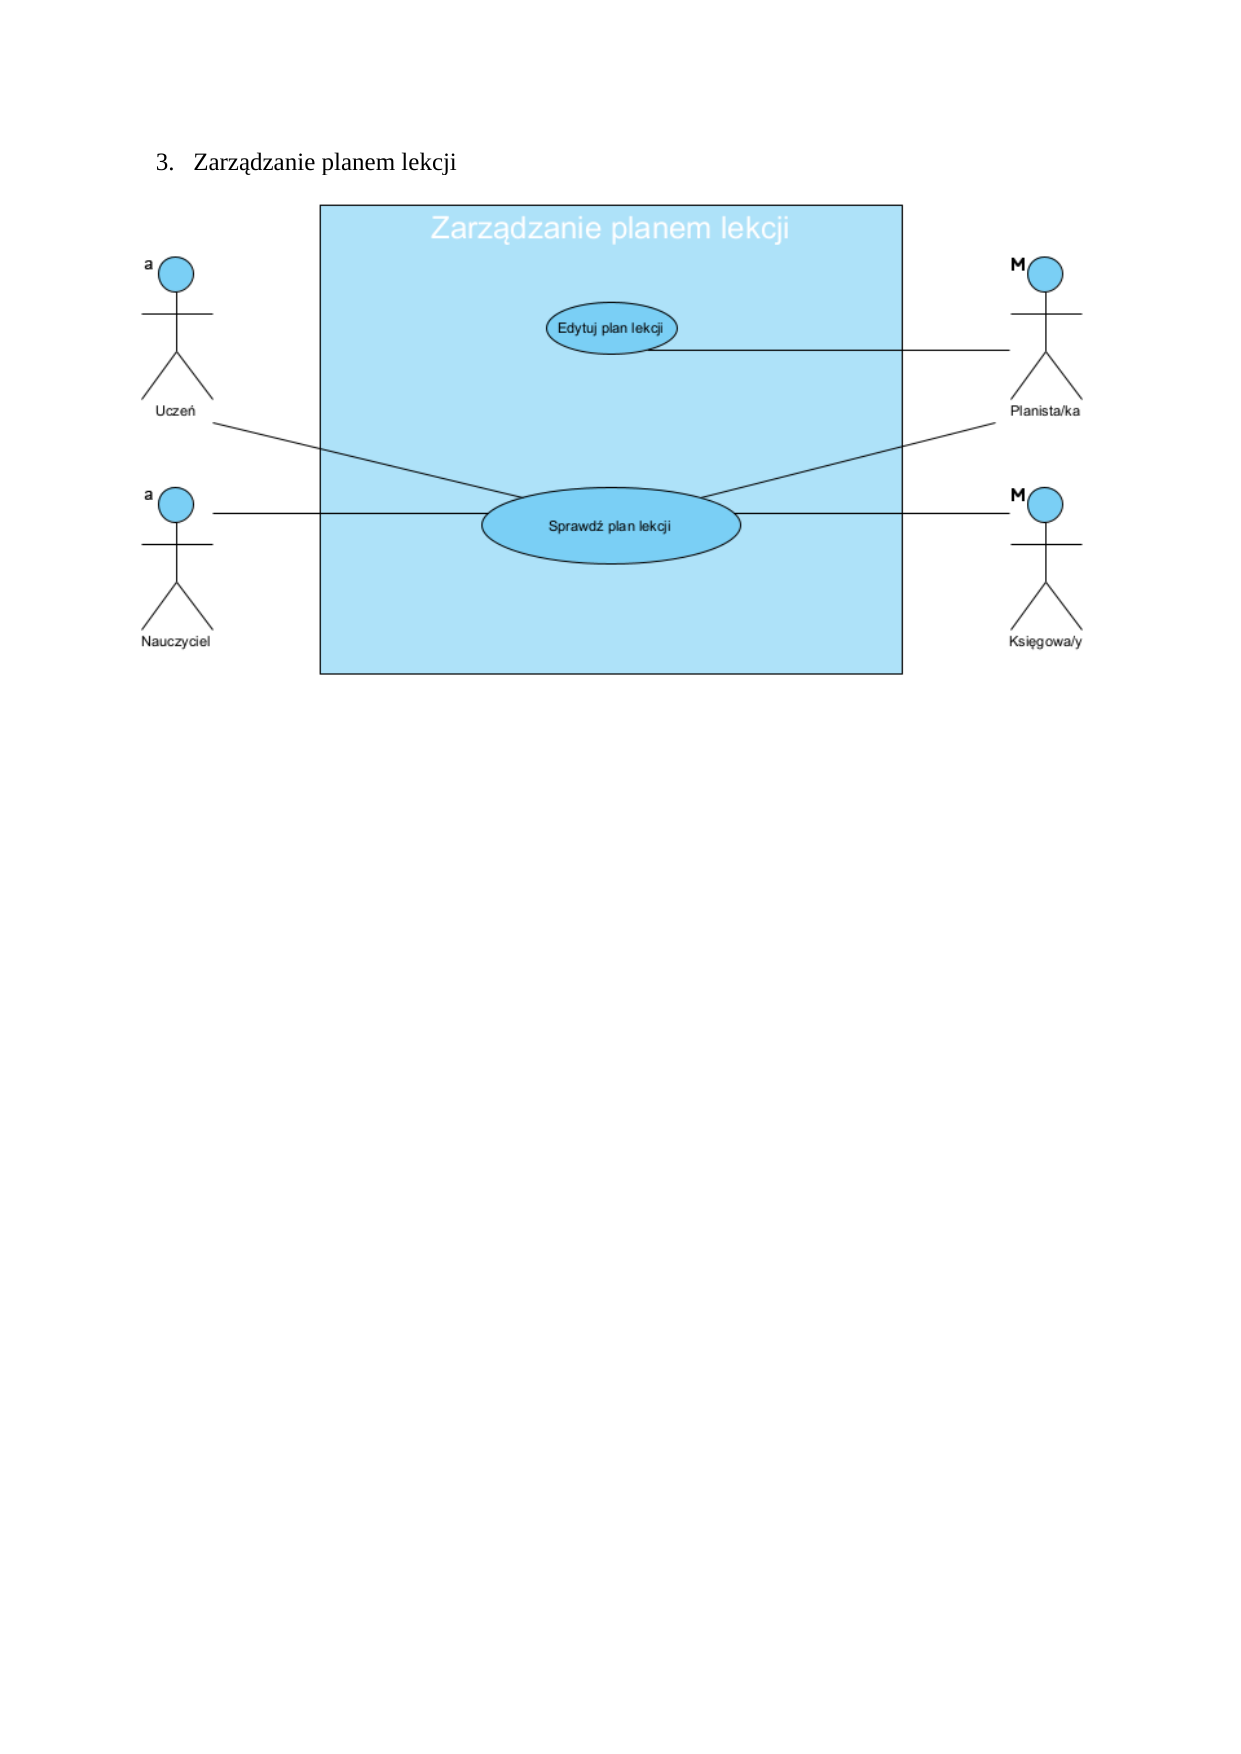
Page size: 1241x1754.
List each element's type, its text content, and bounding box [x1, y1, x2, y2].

list Zarządzanie planem lekcji [156, 147, 1122, 175]
picture [118, 175, 1123, 724]
